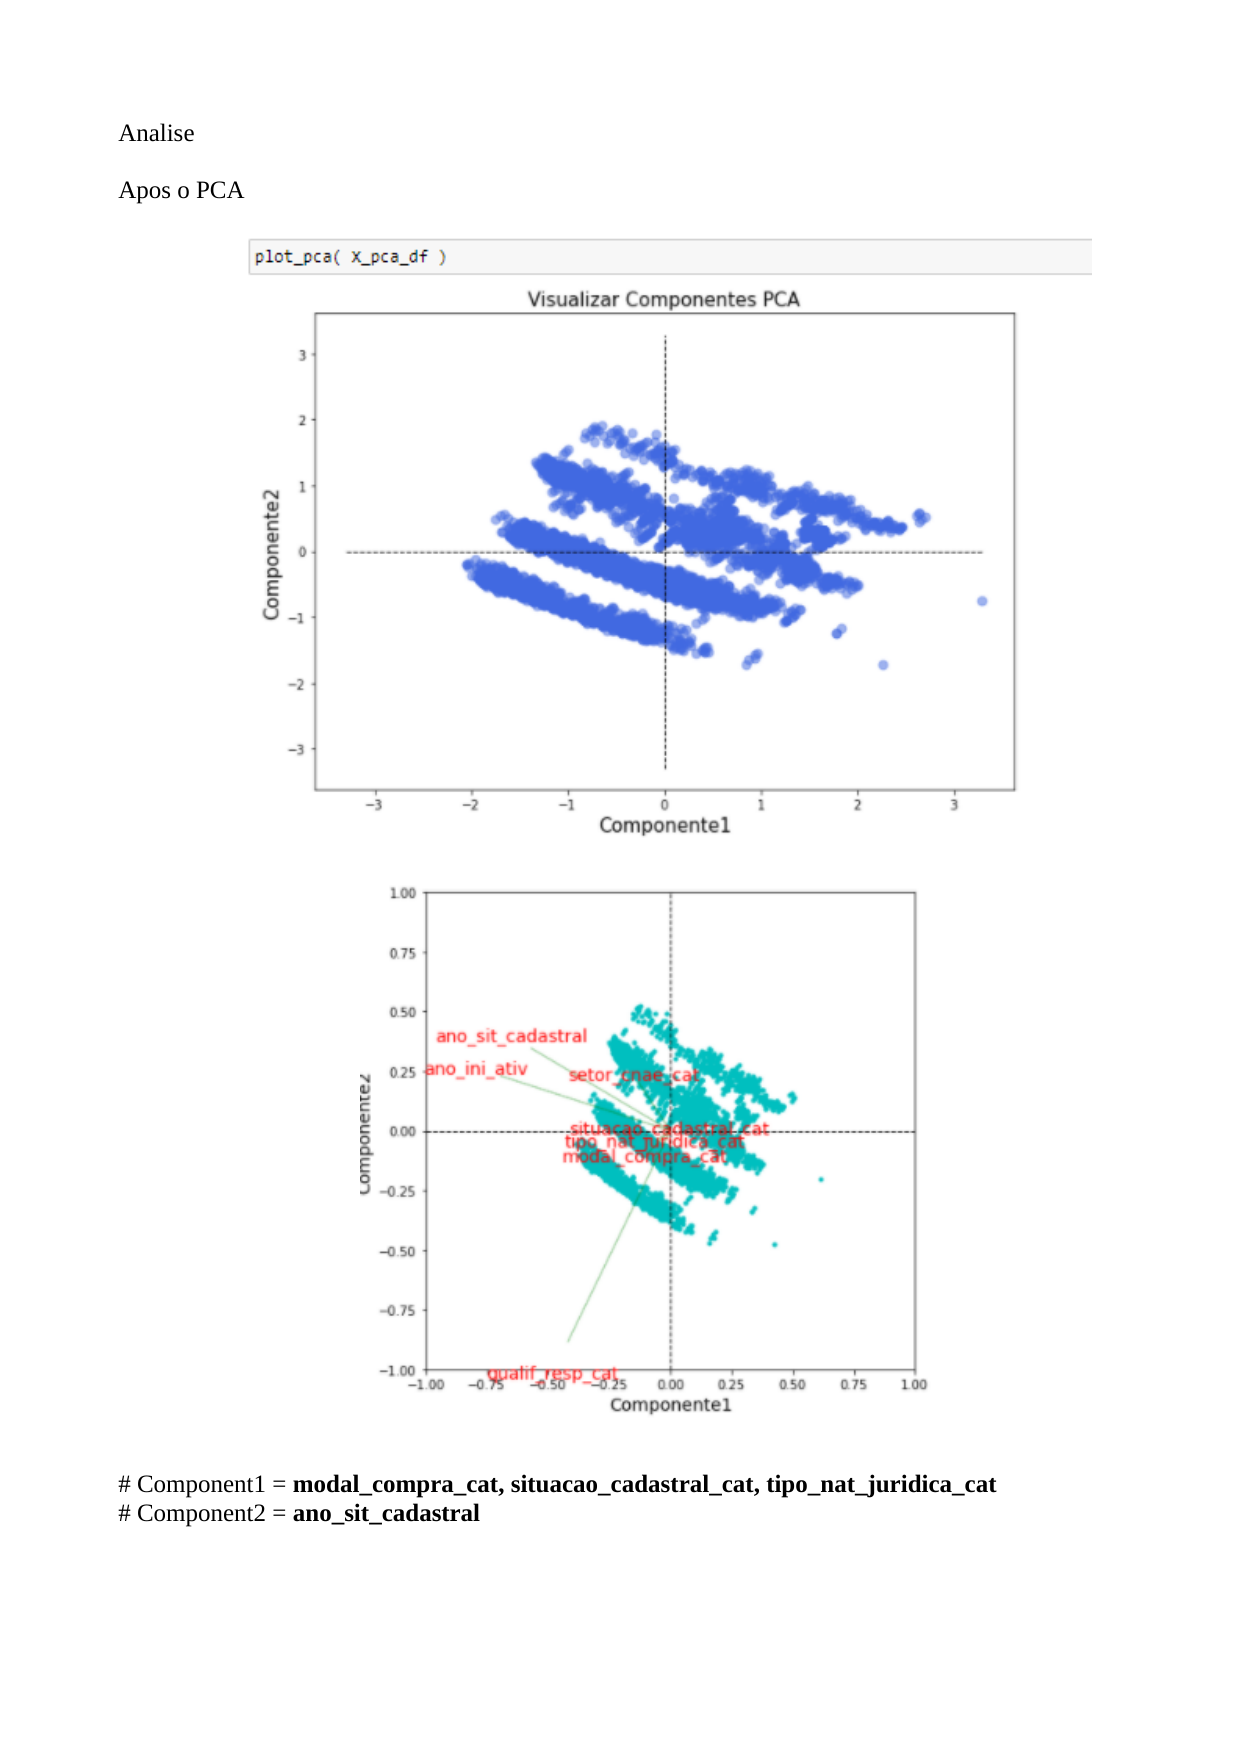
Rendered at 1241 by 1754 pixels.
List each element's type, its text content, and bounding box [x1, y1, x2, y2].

text Apos o PCA [118, 176, 1122, 204]
picture [242, 236, 1092, 850]
text Analise [118, 118, 1122, 147]
text # Component1 = modal_compra_cat, situacao_cadastral_cat, tipo_nat_juridica_cat [118, 1469, 1122, 1498]
picture [360, 875, 981, 1427]
text # Component2 = ano_sit_cadastral [118, 1498, 1122, 1527]
